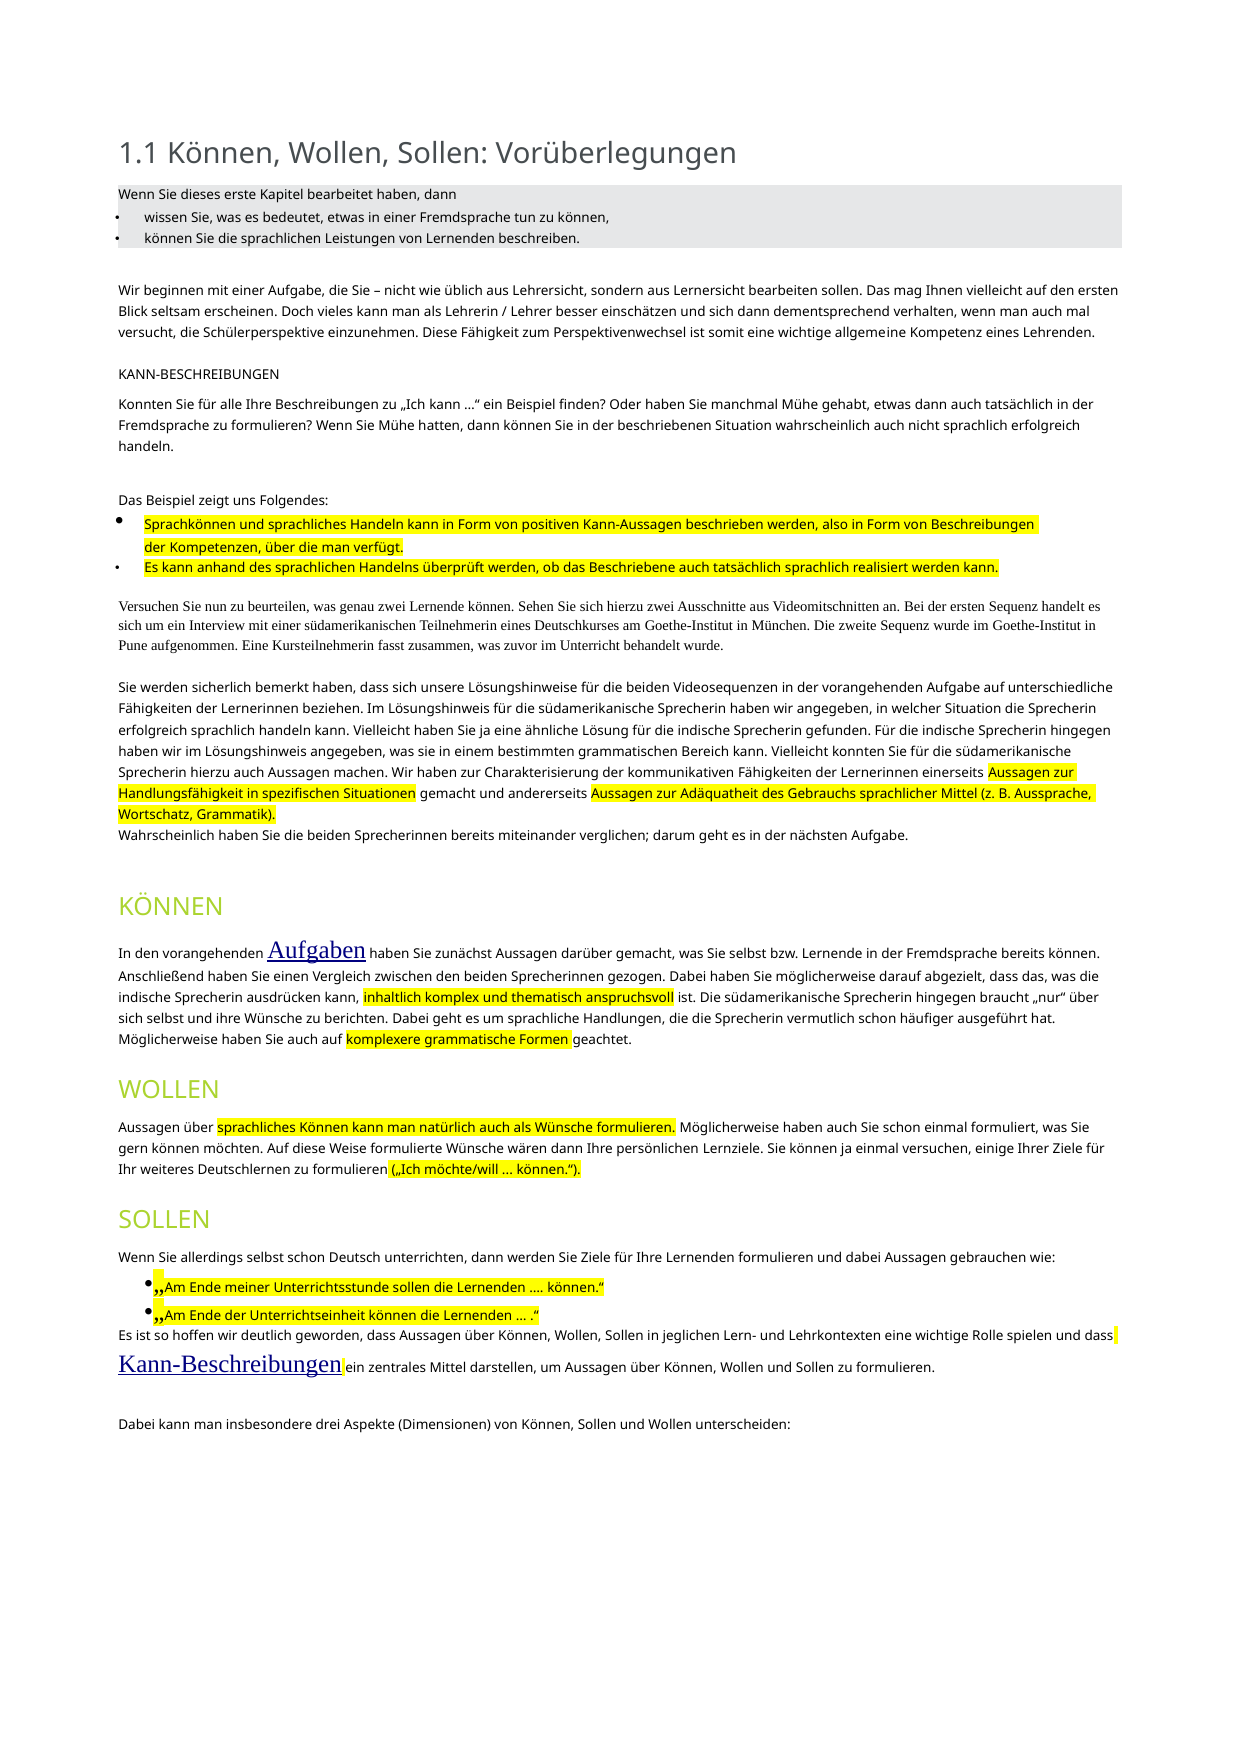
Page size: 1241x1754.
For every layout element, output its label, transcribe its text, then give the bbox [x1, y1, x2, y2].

list „Am Ende der Unterrichtseinheit können die Lernenden … .“ [118, 1297, 1122, 1326]
text In den vorangehenden Aufgaben haben Sie zunächst Aussagen darüber gemacht, was Sie selbst bzw. Lernende in der Fremdsprache bereits können. Anschließend haben Sie einen Vergleich zwischen den beiden Sprecherinnen gezogen. Dabei haben Sie möglicherweise darauf abgezielt, dass das, was die indische Sprecherin ausdrücken kann, inhaltlich komplex und thematisch anspruchsvoll ist. Die südamerikanische Sprecherin hingegen braucht „nur“ über sich selbst und ihre Wünsche zu berichten. Dabei geht es um sprachliche Handlungen, die die Sprecherin vermutlich schon häufiger ausgeführt hat. Möglicherweise haben Sie auch auf komplexere grammatische Formen geachtet. [118, 935, 1122, 1049]
subtitle KÖNNEN [118, 889, 1122, 923]
list wissen Sie, was es bedeutet, etwas in einer Fremdsprache tun zu können, [118, 206, 1122, 227]
subtitle WOLLEN [118, 1072, 1122, 1106]
text Aussagen über sprachliches Können kann man natürlich auch als Wünsche formulieren. Möglicherweise haben auch Sie schon einmal formuliert, was Sie gern können möchten. Auf diese Weise formulierte Wünsche wären dann Ihre persönlichen Lernziele. Sie können ja einmal versuchen, einige Ihrer Ziele für Ihr weiteres Deutschlernen zu formulieren („Ich möchte/will ... können.“). [118, 1118, 1122, 1178]
text Dabei kann man insbesondere drei Aspekte (Dimensionen) von Können, Sollen und Wollen unterscheiden: [118, 1415, 1122, 1433]
text Sie werden sicherlich bemerkt haben, dass sich unsere Lösungshinweise für die beiden Videosequenzen in der vorangehenden Aufgabe auf unterschiedliche Fähigkeiten der Lernerinnen beziehen. Im Lösungshinweis für die südamerikanische Sprecherin haben wir angegeben, in welcher Situation die Sprecherin erfolgreich sprachlich handeln kann. Vielleicht haben Sie ja eine ähnliche Lösung für die indische Sprecherin gefunden. Für die indische Sprecherin hingegen haben wir im Lösungshinweis angegeben, was sie in einem bestimmten grammatischen Bereich kann. Vielleicht konnten Sie für die südamerikanische Sprecherin hierzu auch Aussagen machen. Wir haben zur Charakterisierung der kommunikativen Fähigkeiten der Lernerinnen einerseits Aussagen zur Handlungsfähigkeit in spezifischen Situationen gemacht und andererseits Aussagen zur Adäquatheit des Gebrauchs sprachlicher Mittel (z. B. Aussprache, Wortschatz, Grammatik). [118, 678, 1122, 824]
list Es kann anhand des sprachlichen Handelns überprüft werden, ob das Beschriebene auch tatsächlich sprachlich realisiert werden kann. [118, 556, 1122, 577]
subtitle SOLLEN [118, 1202, 1122, 1236]
list „Am Ende meiner Unterrichtsstunde sollen die Lernenden …. können.“ [118, 1269, 1122, 1297]
text Das Beispiel zeigt uns Folgendes: [118, 491, 1122, 510]
list Sprachkönnen und sprachliches Handeln kann in Form von positiven Kann-Aussagen beschrieben werden, also in Form von Beschreibungen der Kompetenzen, über die man verfügt. [118, 512, 1122, 556]
text Wahrscheinlich haben Sie die beiden Sprecherinnen bereits miteinander verglichen; darum geht es in der nächsten Aufgabe. [118, 826, 1122, 845]
text Wir beginnen mit einer Aufgabe, die Sie – nicht wie üblich aus Lehrersicht, sondern aus Lernersicht bearbeiten sollen. Das mag Ihnen vielleicht auf den ersten Blick seltsam erscheinen. Doch vieles kann man als Lehrerin / Lehrer besser einschätzen und sich dann dementsprechend verhalten, wenn man auch mal versucht, die Schülerperspektive einzunehmen. Diese Fähigkeit zum Perspektivenwechsel ist somit eine wichtige allgemeine Kompetenz eines Lehrenden. [118, 281, 1122, 341]
subtitle KANN-BESCHREIBUNGEN [118, 365, 1122, 383]
text Es ist so hoffen wir deutlich geworden, dass Aussagen über Können, Wollen, Sollen in jeglichen Lern- und Lehrkontexten eine wichtige Rolle spielen und dass Kann-Beschreibungen ein zentrales Mittel darstellen, um Aussagen über Können, Wollen und Sollen zu formulieren. [118, 1326, 1122, 1378]
subtitle 1.1 Können, Wollen, Sollen: Vorüberlegungen [118, 133, 1122, 172]
list können Sie die sprachlichen Leistungen von Lernenden beschreiben. [118, 227, 1122, 248]
text Wenn Sie allerdings selbst schon Deutsch unterrichten, dann werden Sie Ziele für Ihre Lernenden formulieren und dabei Aussagen gebrauchen wie: [118, 1247, 1122, 1266]
text Konnten Sie für alle Ihre Beschreibungen zu „Ich kann …“ ein Beispiel finden? Oder haben Sie manchmal Mühe gehabt, etwas dann auch tatsächlich in der Fremdsprache zu formulieren? Wenn Sie Mühe hatten, dann können Sie in der beschriebenen Situation wahrscheinlich auch nicht sprachlich erfolgreich handeln. [118, 395, 1122, 456]
text Wenn Sie dieses erste Kapitel bearbeitet haben, dann [118, 185, 1122, 203]
text Versuchen Sie nun zu beurteilen, was genau zwei Lernende können. Sehen Sie sich hierzu zwei Ausschnitte aus Videomitschnitten an. Bei der ersten Sequenz handelt es sich um ein Interview mit einer südamerikanischen Teilnehmerin eines Deutschkurses am Goethe-Institut in München. Die zweite Sequenz wurde im Goethe-Institut in Pune aufgenommen. Eine Kursteilnehmerin fasst zusammen, was zuvor im Unterricht behandelt wurde. [118, 598, 1122, 653]
